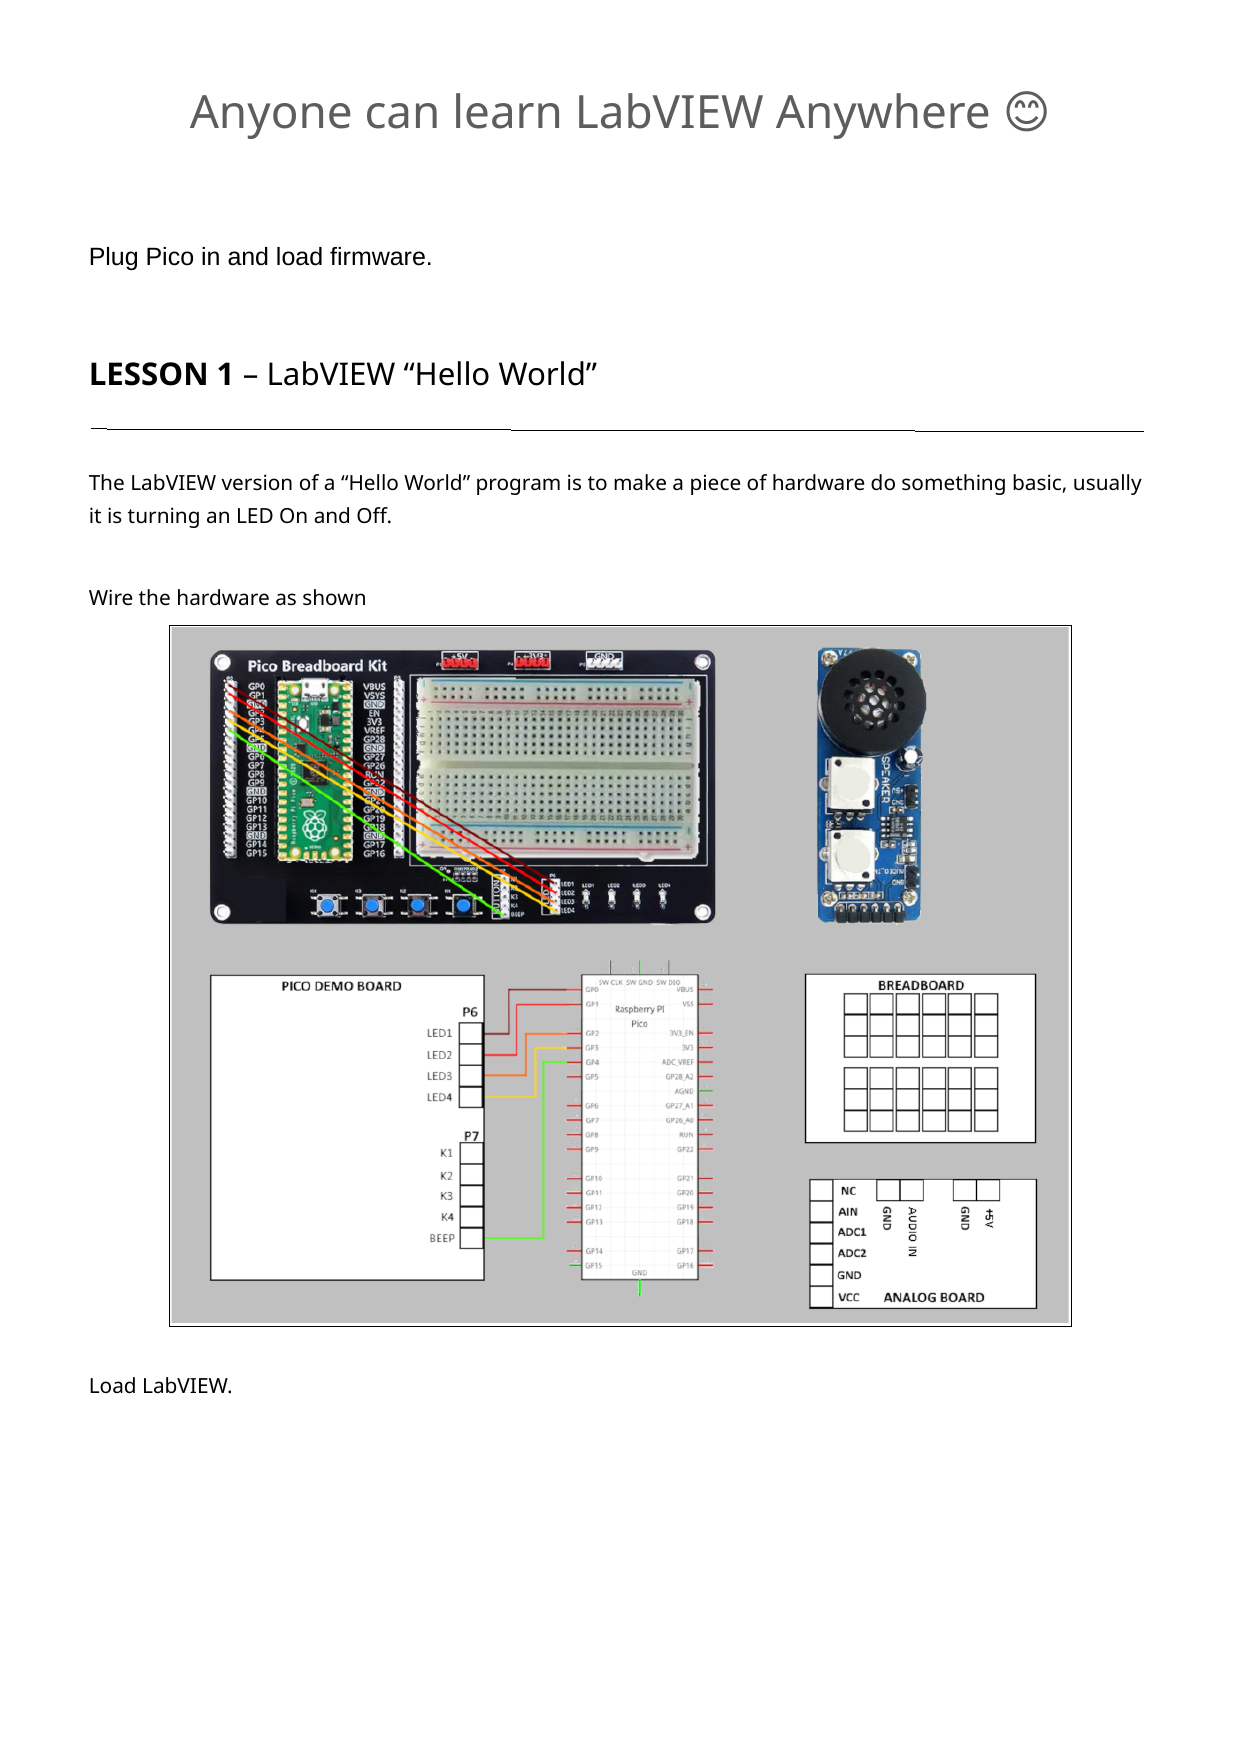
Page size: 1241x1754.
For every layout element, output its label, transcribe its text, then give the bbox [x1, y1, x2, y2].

picture [171, 627, 1069, 1323]
text The LabVIEW version of a “Hello World” program is to make a piece of hardware do something basic, usually it is turning an LED On and Off. [88, 468, 1152, 529]
text Wire the hardware as shown [88, 583, 1152, 612]
subtitle LESSON 1 – LabVIEW “Hello World” [88, 352, 1152, 395]
text Load LabVIEW. [88, 1371, 1152, 1400]
text Plug Pico in and load firmware. [88, 242, 1152, 271]
